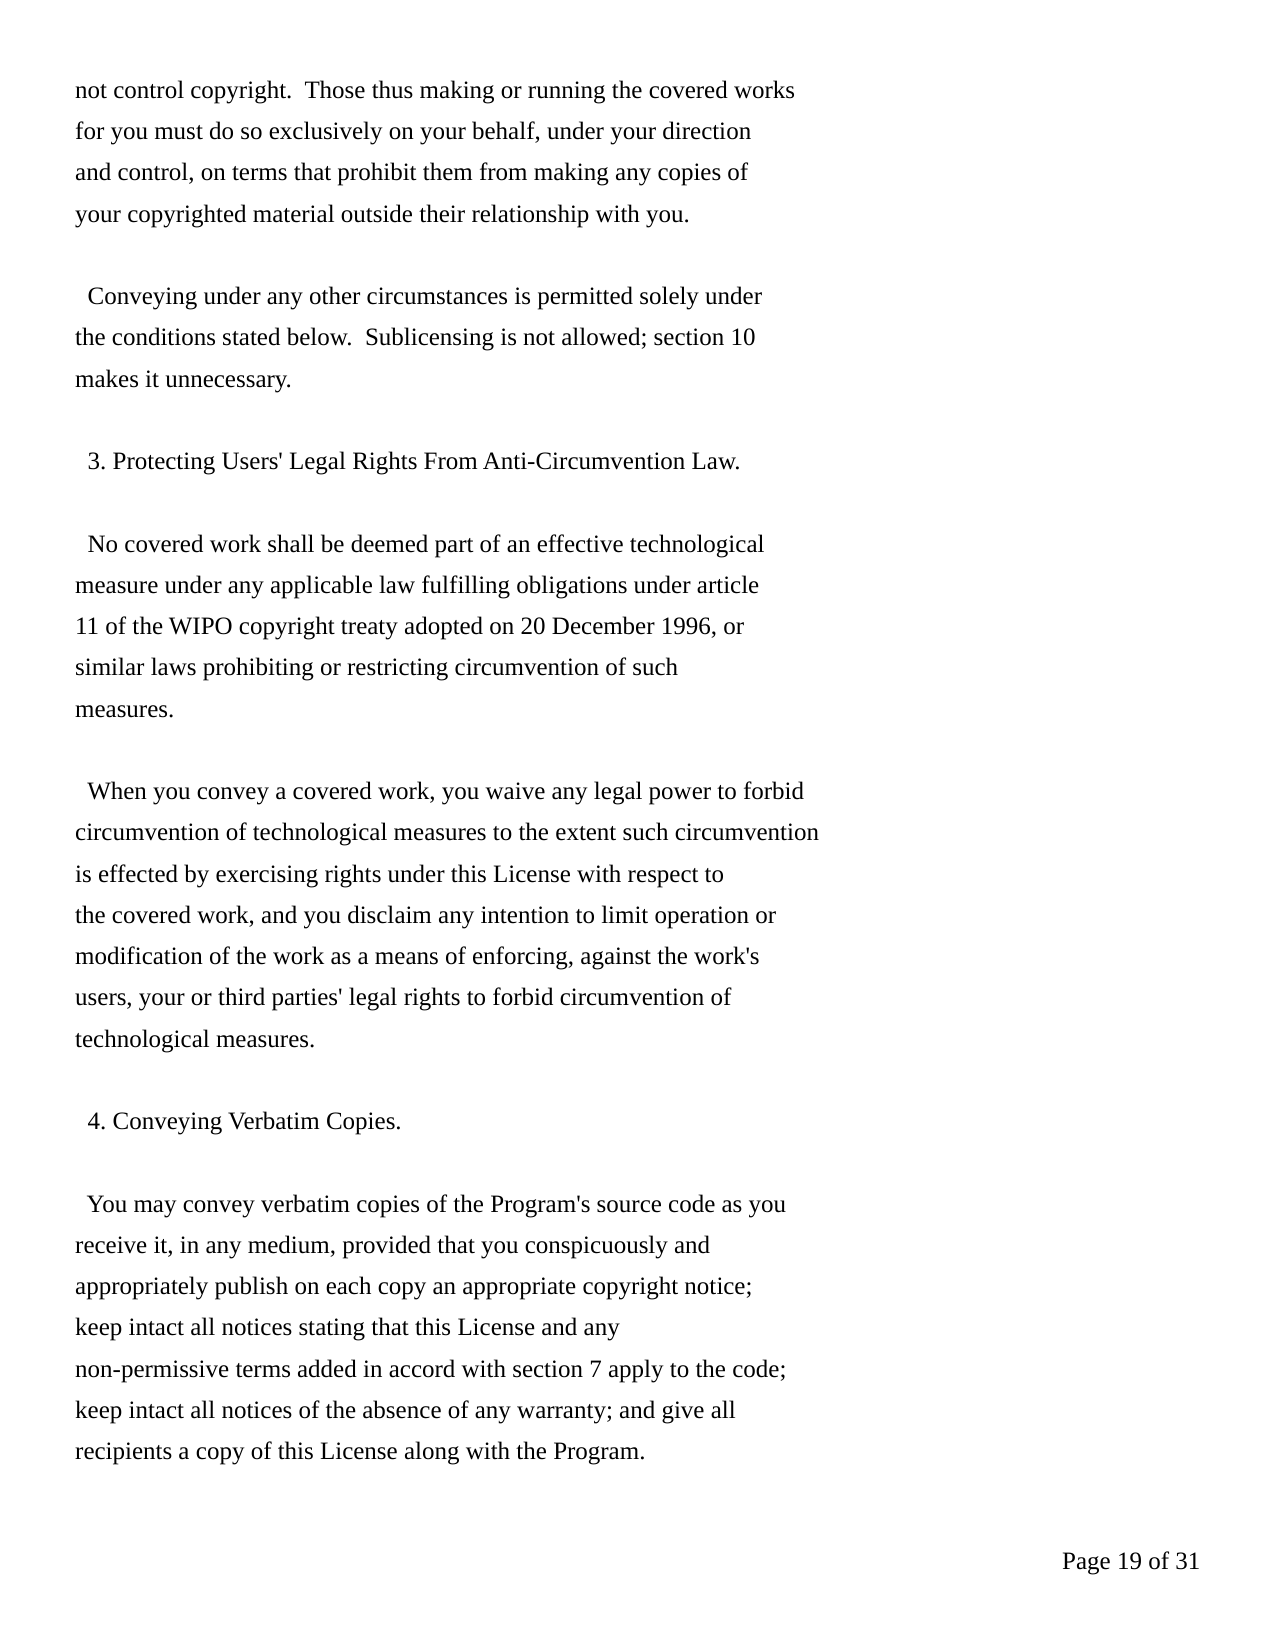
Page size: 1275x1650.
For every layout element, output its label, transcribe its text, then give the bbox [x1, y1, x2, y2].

text No covered work shall be deemed part of an effective technological [75, 529, 1200, 557]
text 11 of the WIPO copyright treaty adopted on 20 December 1996, or [75, 611, 1200, 640]
text Conveying under any other circumstances is permitted solely under [75, 281, 1200, 310]
text not control copyright. Those thus making or running the covered works [75, 75, 1200, 104]
text makes it unnecessary. [75, 364, 1200, 392]
text 3. Protecting Users' Legal Rights From Anti-Circumvention Law. [75, 446, 1200, 475]
text the conditions stated below. Sublicensing is not allowed; section 10 [75, 322, 1200, 351]
text recipients a copy of this License along with the Program. [75, 1436, 1200, 1465]
text your copyrighted material outside their relationship with you. [75, 199, 1200, 227]
text modification of the work as a means of enforcing, against the work's [75, 941, 1200, 970]
text receive it, in any medium, provided that you conspicuously and [75, 1230, 1200, 1259]
text and control, on terms that prohibit them from making any copies of [75, 157, 1200, 186]
text measures. [75, 694, 1200, 722]
text the covered work, and you disclaim any intention to limit operation or [75, 900, 1200, 929]
text users, your or third parties' legal rights to forbid circumvention of [75, 982, 1200, 1011]
text for you must do so exclusively on your behalf, under your direction [75, 116, 1200, 145]
text is effected by exercising rights under this License with respect to [75, 859, 1200, 887]
text circumvention of technological measures to the extent such circumvention [75, 817, 1200, 846]
text appropriately publish on each copy an appropriate copyright notice; [75, 1271, 1200, 1300]
text keep intact all notices of the absence of any warranty; and give all [75, 1395, 1200, 1424]
text measure under any applicable law fulfilling obligations under article [75, 570, 1200, 599]
text keep intact all notices stating that this License and any [75, 1312, 1200, 1341]
text When you convey a covered work, you waive any legal power to forbid [75, 776, 1200, 805]
text You may convey verbatim copies of the Program's source code as you [75, 1189, 1200, 1217]
text technological measures. [75, 1024, 1200, 1052]
text non-permissive terms added in accord with section 7 apply to the code; [75, 1354, 1200, 1382]
text 4. Conveying Verbatim Copies. [75, 1106, 1200, 1135]
text similar laws prohibiting or restricting circumvention of such [75, 652, 1200, 681]
